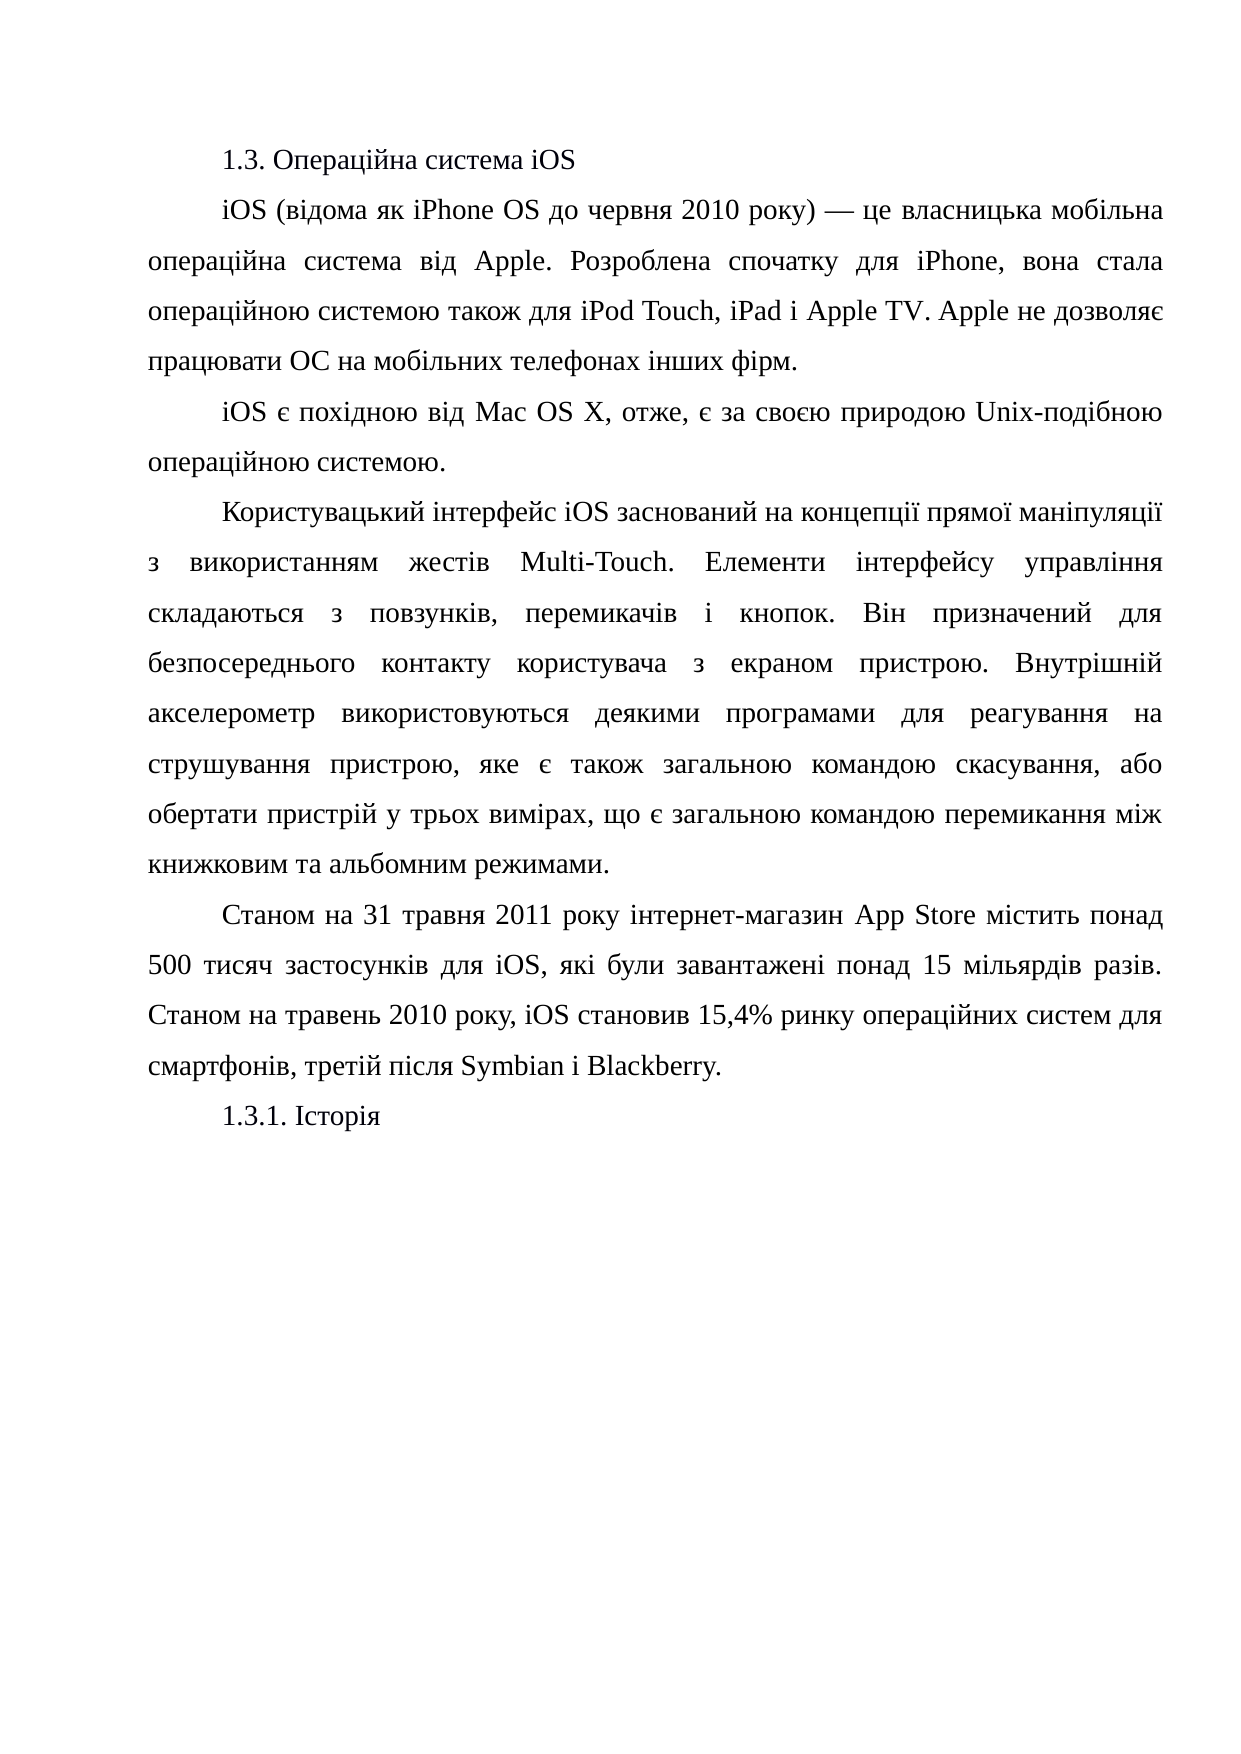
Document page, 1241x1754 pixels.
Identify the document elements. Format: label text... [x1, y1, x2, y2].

subtitle Станом на 31 травня 2011 року інтернет-магазин App Store містить понад 500 тисяч застосунків для iOS, які були завантажені понад 15 мільярдів разів. Станом на травень 2010 року, iOS становив 15,4% ринку операційних систем для смартфонів, третій після Symbian і Blackberry. [148, 897, 1163, 1081]
subtitle Користувацький інтерфейс iOS заснований на концепції прямої маніпуляції з використанням жестів Multi-Touch. Елементи інтерфейсу управління складаються з повзунків, перемикачів і кнопок. Він призначений для безпосереднього контакту користувача з екраном пристрою. Внутрішній акселерометр використовуються деякими програмами для реагування на струшування пристрою, яке є також загальною командою скасування, або обертати пристрій у трьох вимірах, що є загальною командою перемикання між книжковим та альбомним режимами. [148, 494, 1163, 880]
subtitle іOS є похідною від Mac OS X, отже, є за своєю природою Unix-подібною операційною системою. [148, 394, 1163, 477]
subtitle 1.3.1. Історія [148, 1098, 1163, 1132]
subtitle 1.3. Операційна система iOS [148, 142, 1163, 176]
subtitle iOS (відома як iPhone OS до червня 2010 року) — це власницька мобільна операційна система від Apple. Розроблена спочатку для iPhone, вона стала операційною системою також для iPod Touch, iPad і Apple TV. Apple не дозволяє працювати ОС на мобільних телефонах інших фірм. [148, 192, 1163, 377]
